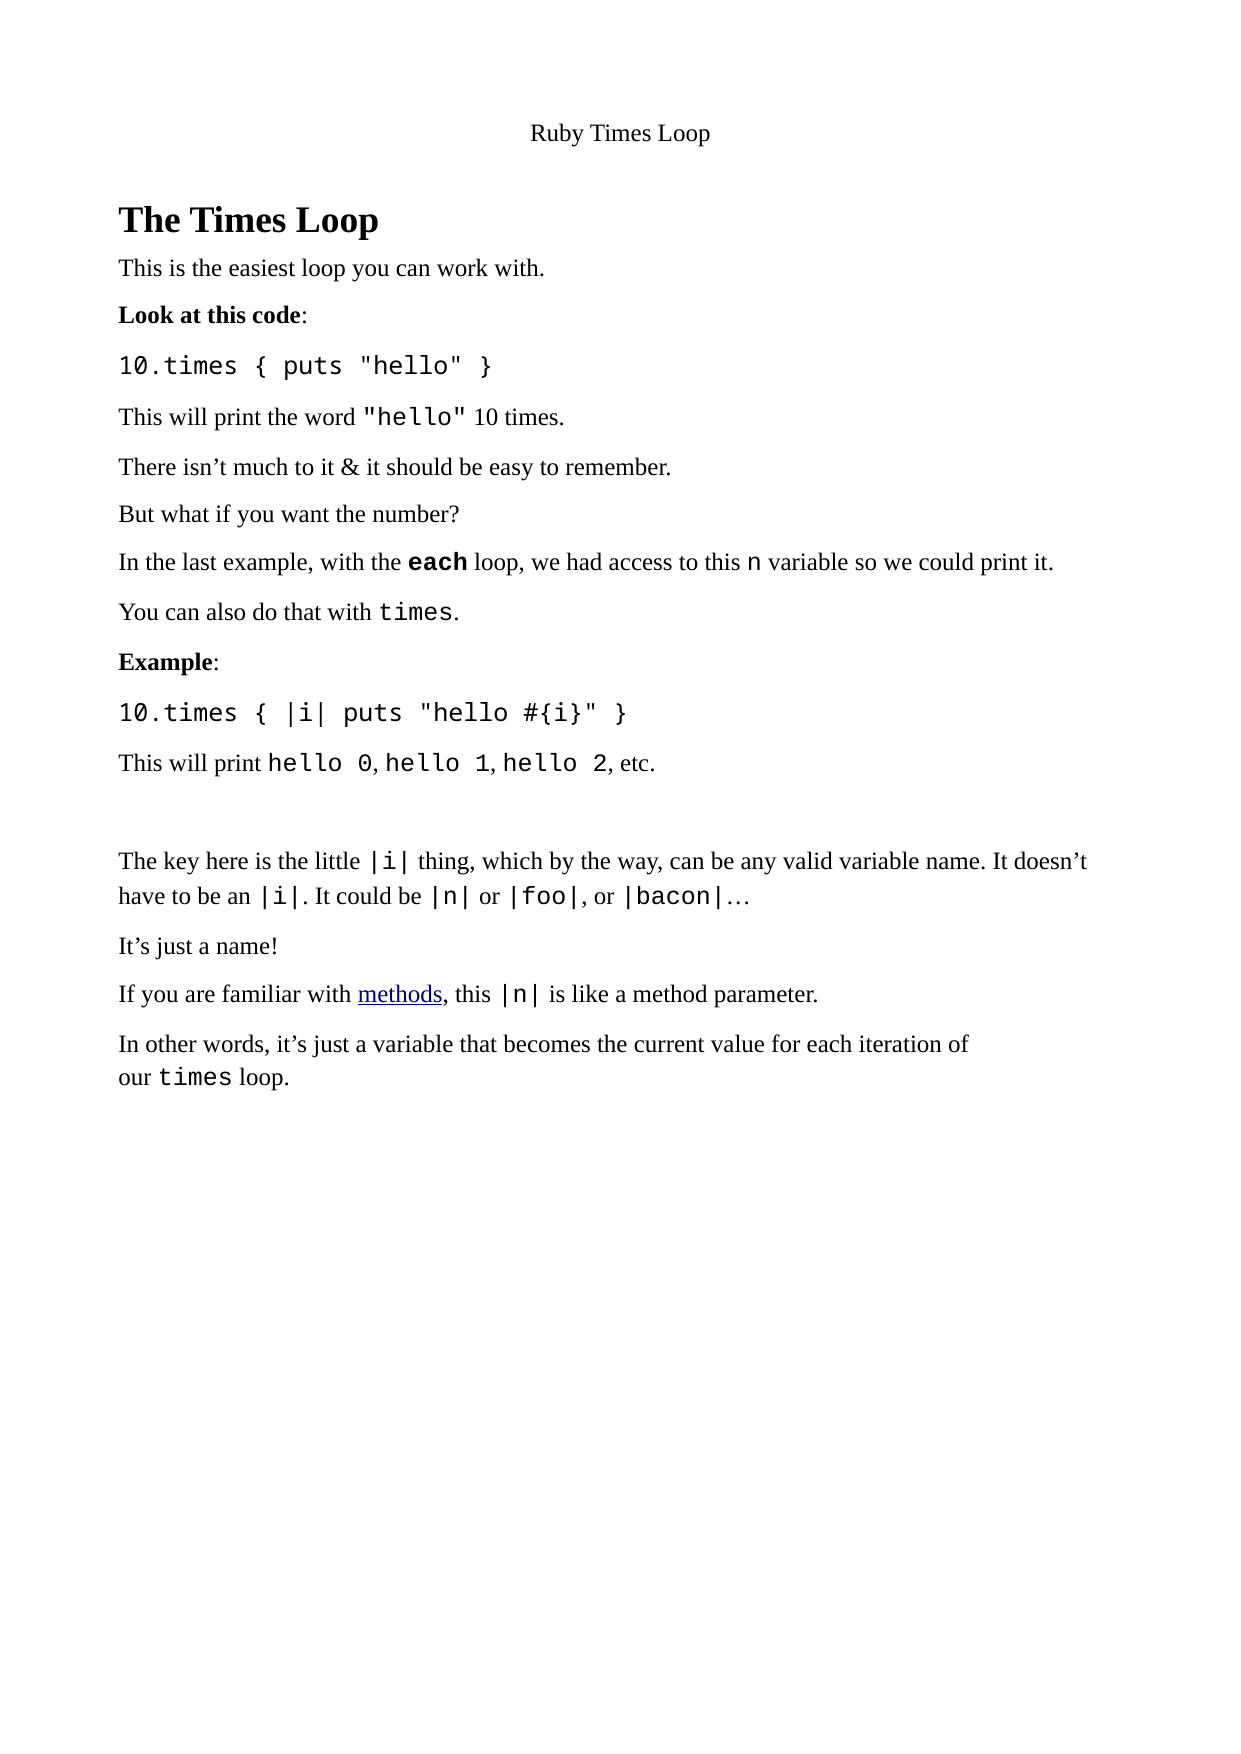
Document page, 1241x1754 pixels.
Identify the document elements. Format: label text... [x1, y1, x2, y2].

text This will print the word "hello" 10 times. [118, 402, 1122, 433]
text In the last example, with the each loop, we had access to this n variable so we could print it. [118, 547, 1122, 578]
text There isn’t much to it & it should be easy to remember. [118, 452, 1122, 481]
text Example: [118, 647, 1122, 676]
text In other words, it’s just a variable that becomes the current value for each iteration of our times loop. [118, 1029, 1122, 1092]
text 10.times { |i| puts "hello #{i}" } [118, 694, 1122, 729]
text If you are familiar with methods, this |n| is like a method parameter. [118, 979, 1122, 1009]
text This will print hello 0, hello 1, hello 2, etc. [118, 748, 1122, 779]
text 10.times { puts "hello" } [118, 348, 1122, 382]
text Look at this code: [118, 300, 1122, 329]
text It’s just a name! [118, 931, 1122, 960]
text The key here is the little |i| thing, which by the way, can be any valid variable name. It doesn’t have to be an |i|. It could be |n| or |foo|, or |bacon|… [118, 846, 1122, 912]
subtitle The Times Loop [118, 197, 1122, 240]
text This is the easiest loop you can work with. [118, 253, 1122, 282]
text You can also do that with times. [118, 597, 1122, 628]
text But what if you want the number? [118, 499, 1122, 528]
